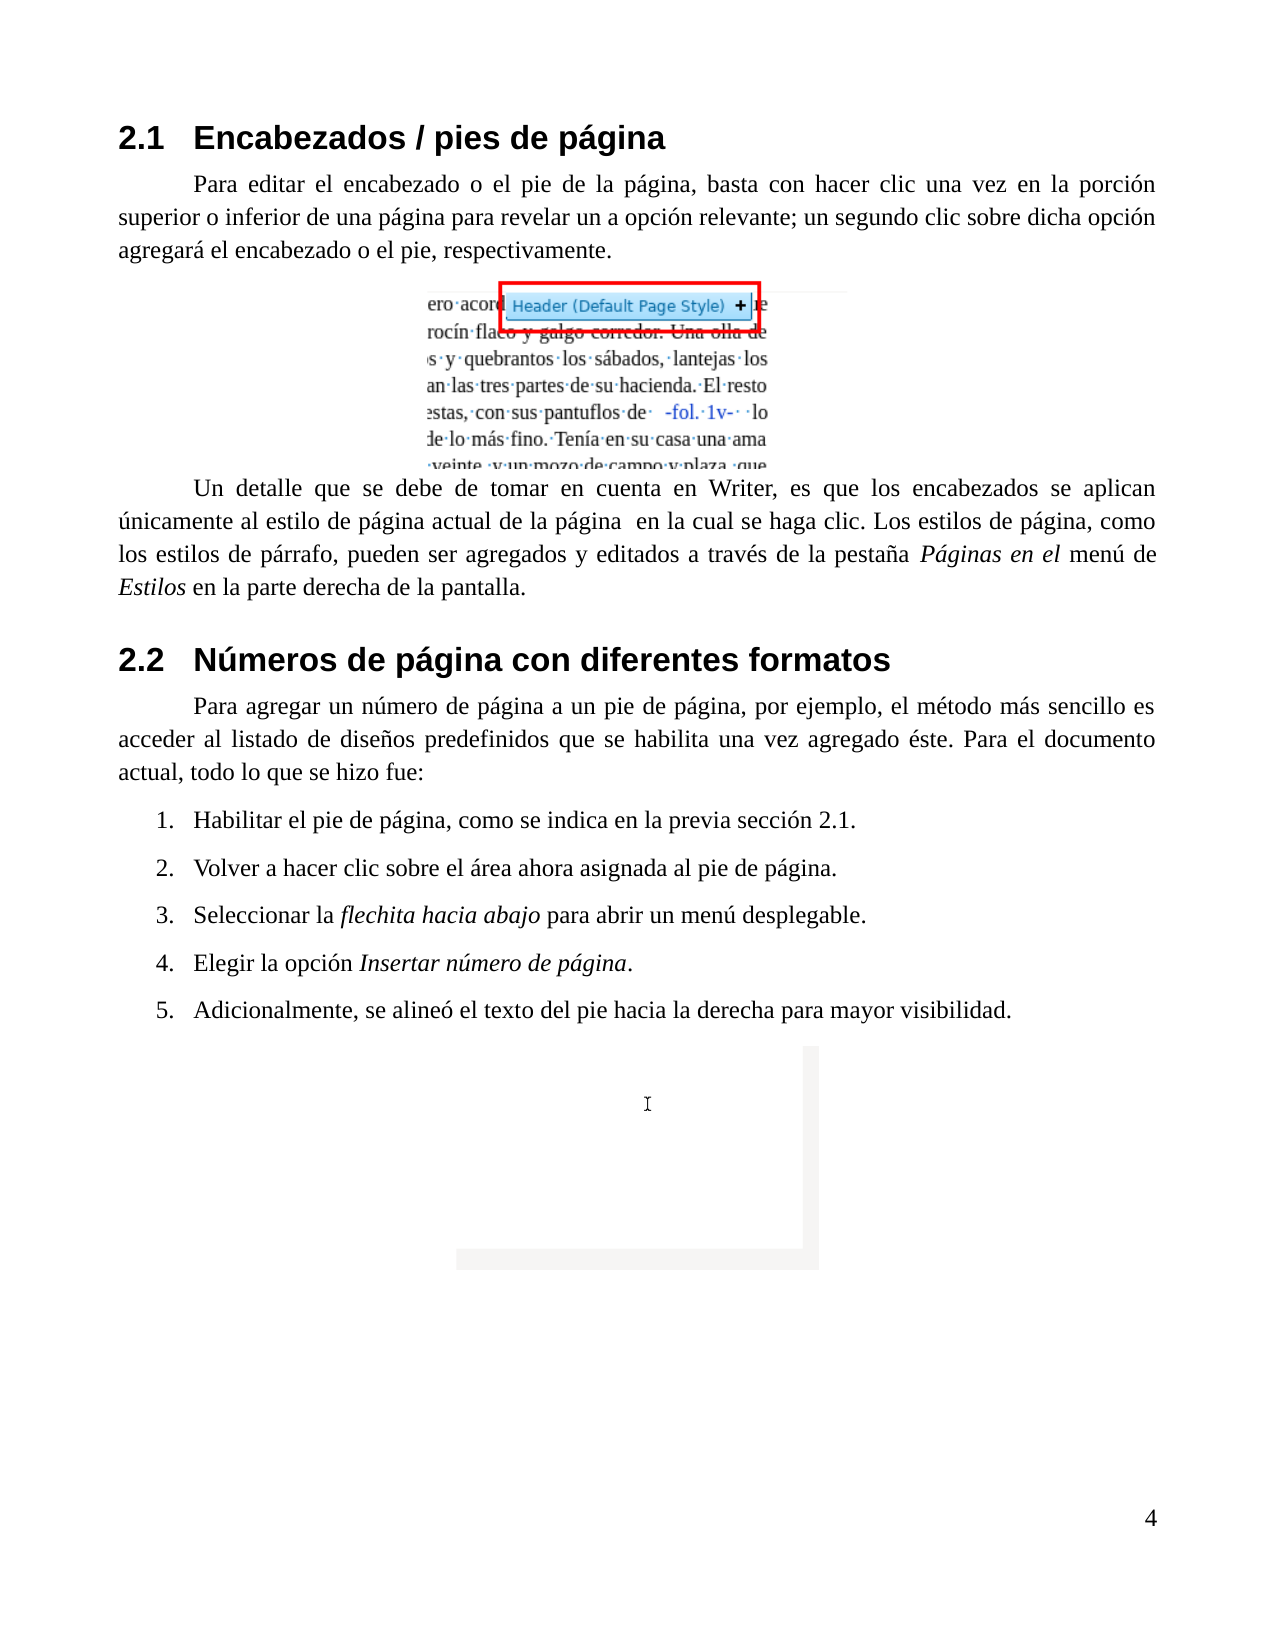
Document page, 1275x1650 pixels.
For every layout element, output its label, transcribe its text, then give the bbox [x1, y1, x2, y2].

picture [427, 265, 848, 469]
picture [456, 1046, 819, 1270]
list Volver a hacer clic sobre el área ahora asignada al pie de página. [156, 853, 1157, 881]
text Para agregar un número de página a un pie de página, por ejemplo, el método más sencillo es acceder al listado de diseños predefinidos que se habilita una vez agregado éste. Para el documento actual, todo lo que se hizo fue: [118, 691, 1157, 786]
subtitle Números de página con diferentes formatos [118, 640, 1157, 679]
list Seleccionar la flechita hacia abajo para abrir un menú desplegable. [156, 900, 1157, 929]
list Habilitar el pie de página, como se indica en la previa sección 2.1. [156, 805, 1157, 834]
list Elegir la opción Insertar número de página. [156, 948, 1157, 977]
subtitle Encabezados / pies de página [118, 118, 1157, 157]
list Adicionalmente, se alineó el texto del pie hacia la derecha para mayor visibilidad. [156, 995, 1157, 1024]
text Para editar el encabezado o el pie de la página, basta con hacer clic una vez en la porción superior o inferior de una página para revelar un a opción relevante; un segundo clic sobre dicha opción agregará el encabezado o el pie, respectivamente. [118, 169, 1157, 264]
text Un detalle que se debe de tomar en cuenta en Writer, es que los encabezados se aplican únicamente al estilo de página actual de la página en la cual se haga clic. Los estilos de página, como los estilos de párrafo, pueden ser agregados y editados a través de la pestaña Páginas en el menú de Estilos en la parte derecha de la pantalla. [118, 283, 1157, 601]
